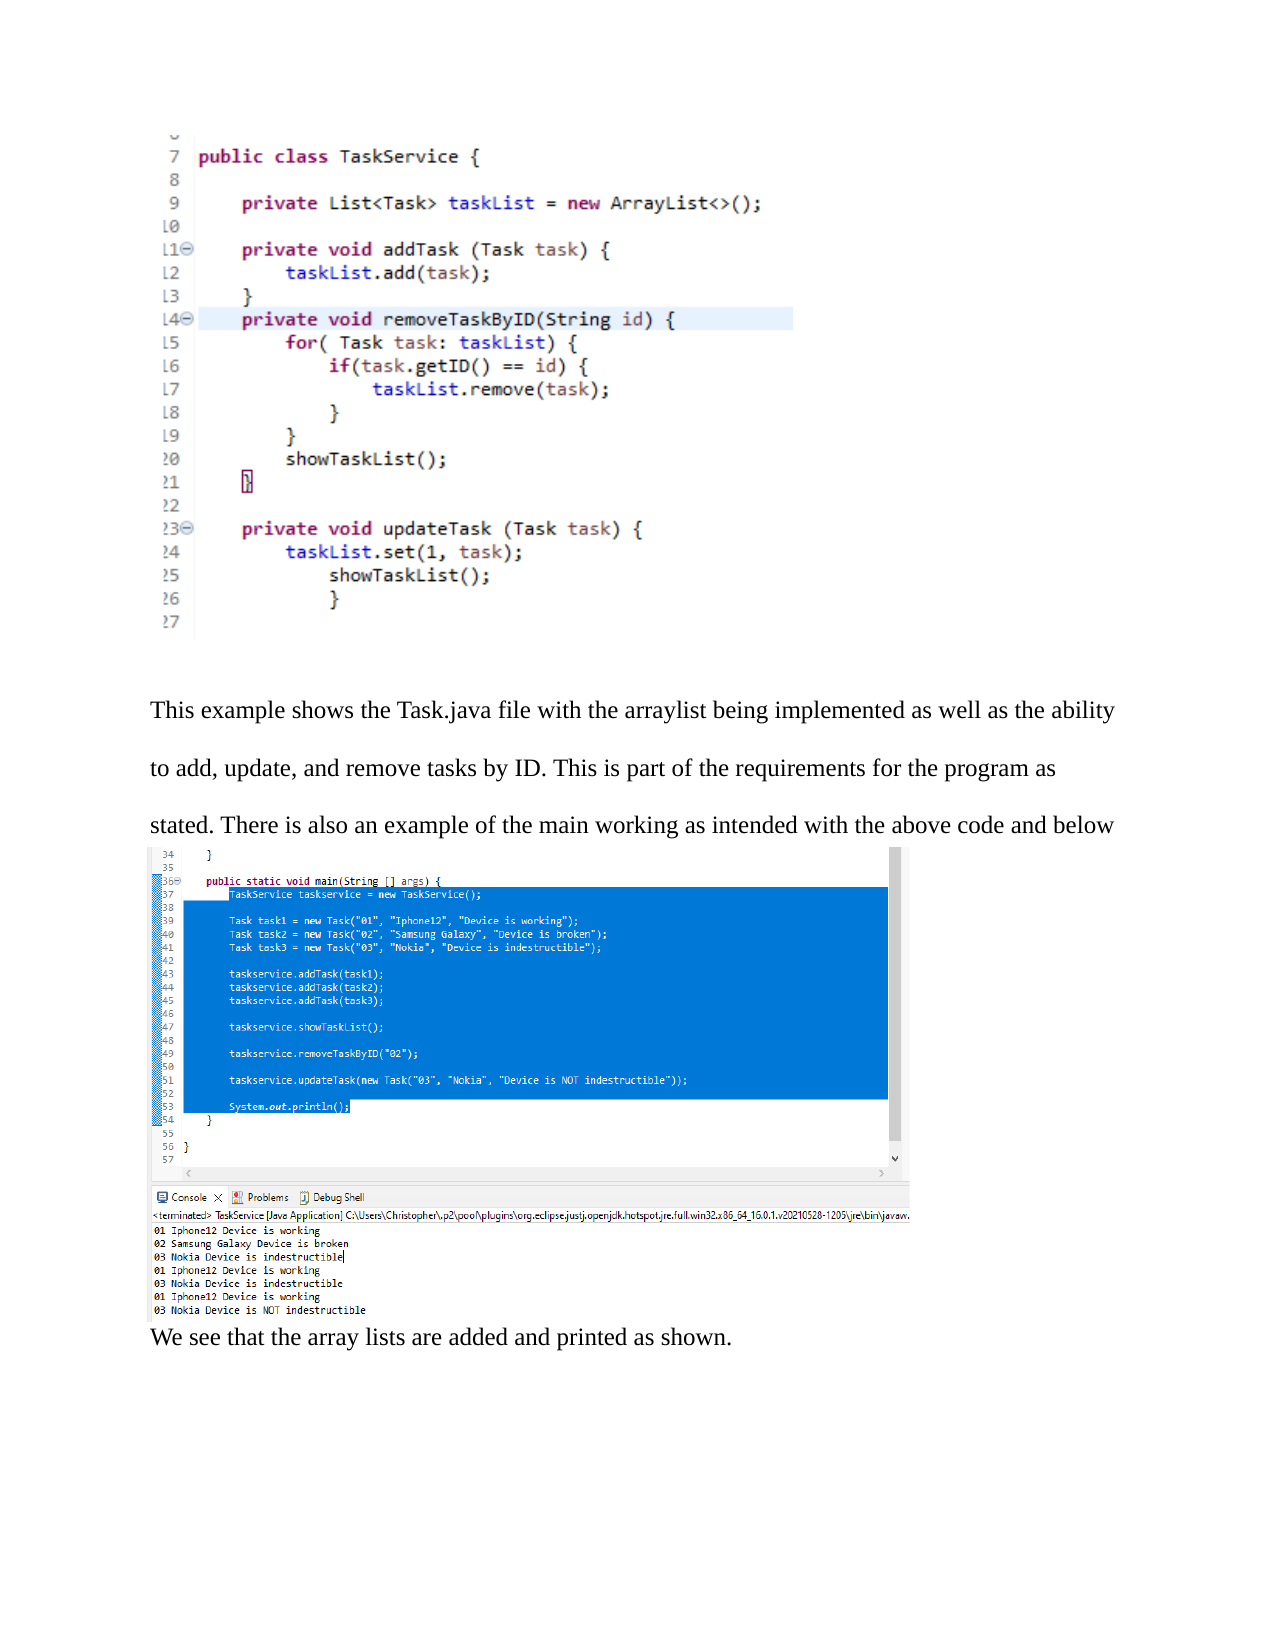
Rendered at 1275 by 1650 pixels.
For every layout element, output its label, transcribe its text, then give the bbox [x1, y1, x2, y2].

picture [163, 135, 794, 639]
text This example shows the Task.java file with the arraylist being implemented as well as the ability to add, update, and remove tasks by ID. This is part of the requirements for the program as stated. There is also an example of the main working as intended with the above code and below We see that the array lists are added and printed as shown. [150, 695, 1125, 1351]
picture [147, 847, 910, 1322]
